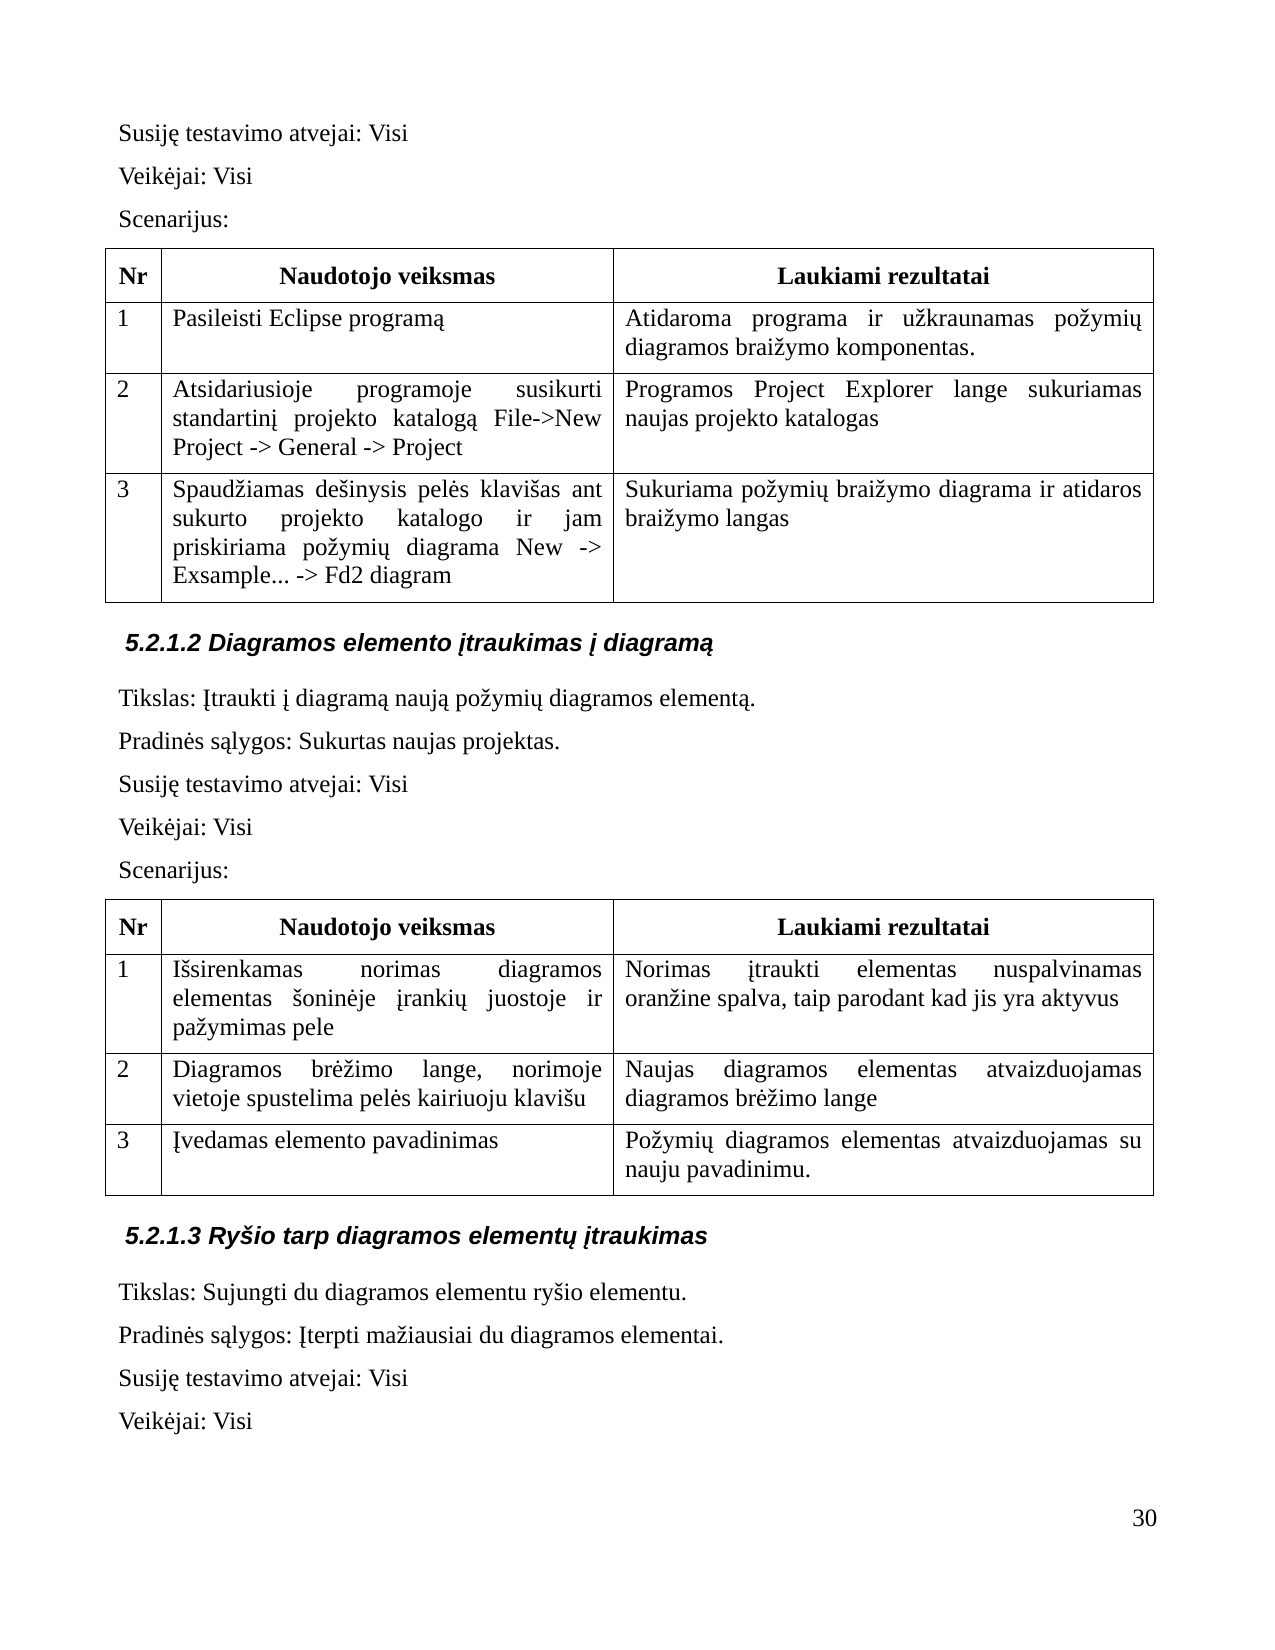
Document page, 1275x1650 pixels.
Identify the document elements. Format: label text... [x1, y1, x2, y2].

text Tikslas: Sujungti du diagramos elementu ryšio elementu. [118, 1277, 1157, 1305]
table_cell Požymių diagramos elementas atvaizduojamas su nauju pavadinimu. [614, 1125, 1153, 1195]
text Veikėjai: Visi [118, 1406, 1157, 1435]
table_cell 1 [106, 955, 161, 1053]
table_cell Sukuriama požymių braižymo diagrama ir atidaros braižymo langas [614, 474, 1153, 602]
table_cell Atidaroma programa ir užkraunamas požymių diagramos braižymo komponentas. [614, 303, 1153, 373]
text Veikėjai: Visi [118, 161, 1157, 190]
text Pradinės sąlygos: Įterpti mažiausiai du diagramos elementai. [118, 1320, 1157, 1348]
text Tikslas: Įtraukti į diagramą naują požymių diagramos elementą. [118, 683, 1157, 712]
table_cell 1 [106, 303, 161, 373]
table_header Nr [106, 900, 161, 953]
table_header Laukiami rezultatai [614, 900, 1153, 953]
table_cell Atsidariusioje programoje susikurti standartinį projekto katalogą File->New Project -> General -> Project [162, 374, 613, 473]
table_header Laukiami rezultatai [614, 249, 1153, 302]
table_header Nr [106, 249, 161, 302]
table_header Naudotojo veiksmas [162, 900, 613, 953]
table_cell 3 [106, 474, 161, 602]
table_cell Naujas diagramos elementas atvaizduojamas diagramos brėžimo lange [614, 1054, 1153, 1124]
table_cell Programos Project Explorer lange sukuriamas naujas projekto katalogas [614, 374, 1153, 473]
table_cell Pasileisti Eclipse programą [162, 303, 613, 373]
text Susiję testavimo atvejai: Visi [118, 769, 1157, 798]
table_cell 2 [106, 1054, 161, 1124]
table_cell Diagramos brėžimo lange, norimoje vietoje spustelima pelės kairiuoju klavišu [162, 1054, 613, 1124]
table_cell 2 [106, 374, 161, 473]
text Pradinės sąlygos: Sukurtas naujas projektas. [118, 726, 1157, 755]
table_cell Spaudžiamas dešinysis pelės klavišas ant sukurto projekto katalogo ir jam priskiriama požymių diagrama New -> Exsample... -> Fd2 diagram [162, 474, 613, 602]
text Susiję testavimo atvejai: Visi [118, 118, 1157, 147]
text Scenarijus: [118, 204, 1157, 233]
table_cell Norimas įtraukti elementas nuspalvinamas oranžine spalva, taip parodant kad jis yra aktyvus [614, 955, 1153, 1053]
table_cell Išsirenkamas norimas diagramos elementas šoninėje įrankių juostoje ir pažymimas pele [162, 955, 613, 1053]
subtitle Ryšio tarp diagramos elementų įtraukimas [118, 1221, 1157, 1250]
subtitle Diagramos elemento įtraukimas į diagramą [118, 628, 1157, 656]
text Susiję testavimo atvejai: Visi [118, 1363, 1157, 1392]
table_cell Įvedamas elemento pavadinimas [162, 1125, 613, 1195]
text Scenarijus: [118, 856, 1157, 884]
text Veikėjai: Visi [118, 812, 1157, 841]
table_header Naudotojo veiksmas [162, 249, 613, 302]
table_cell 3 [106, 1125, 161, 1195]
